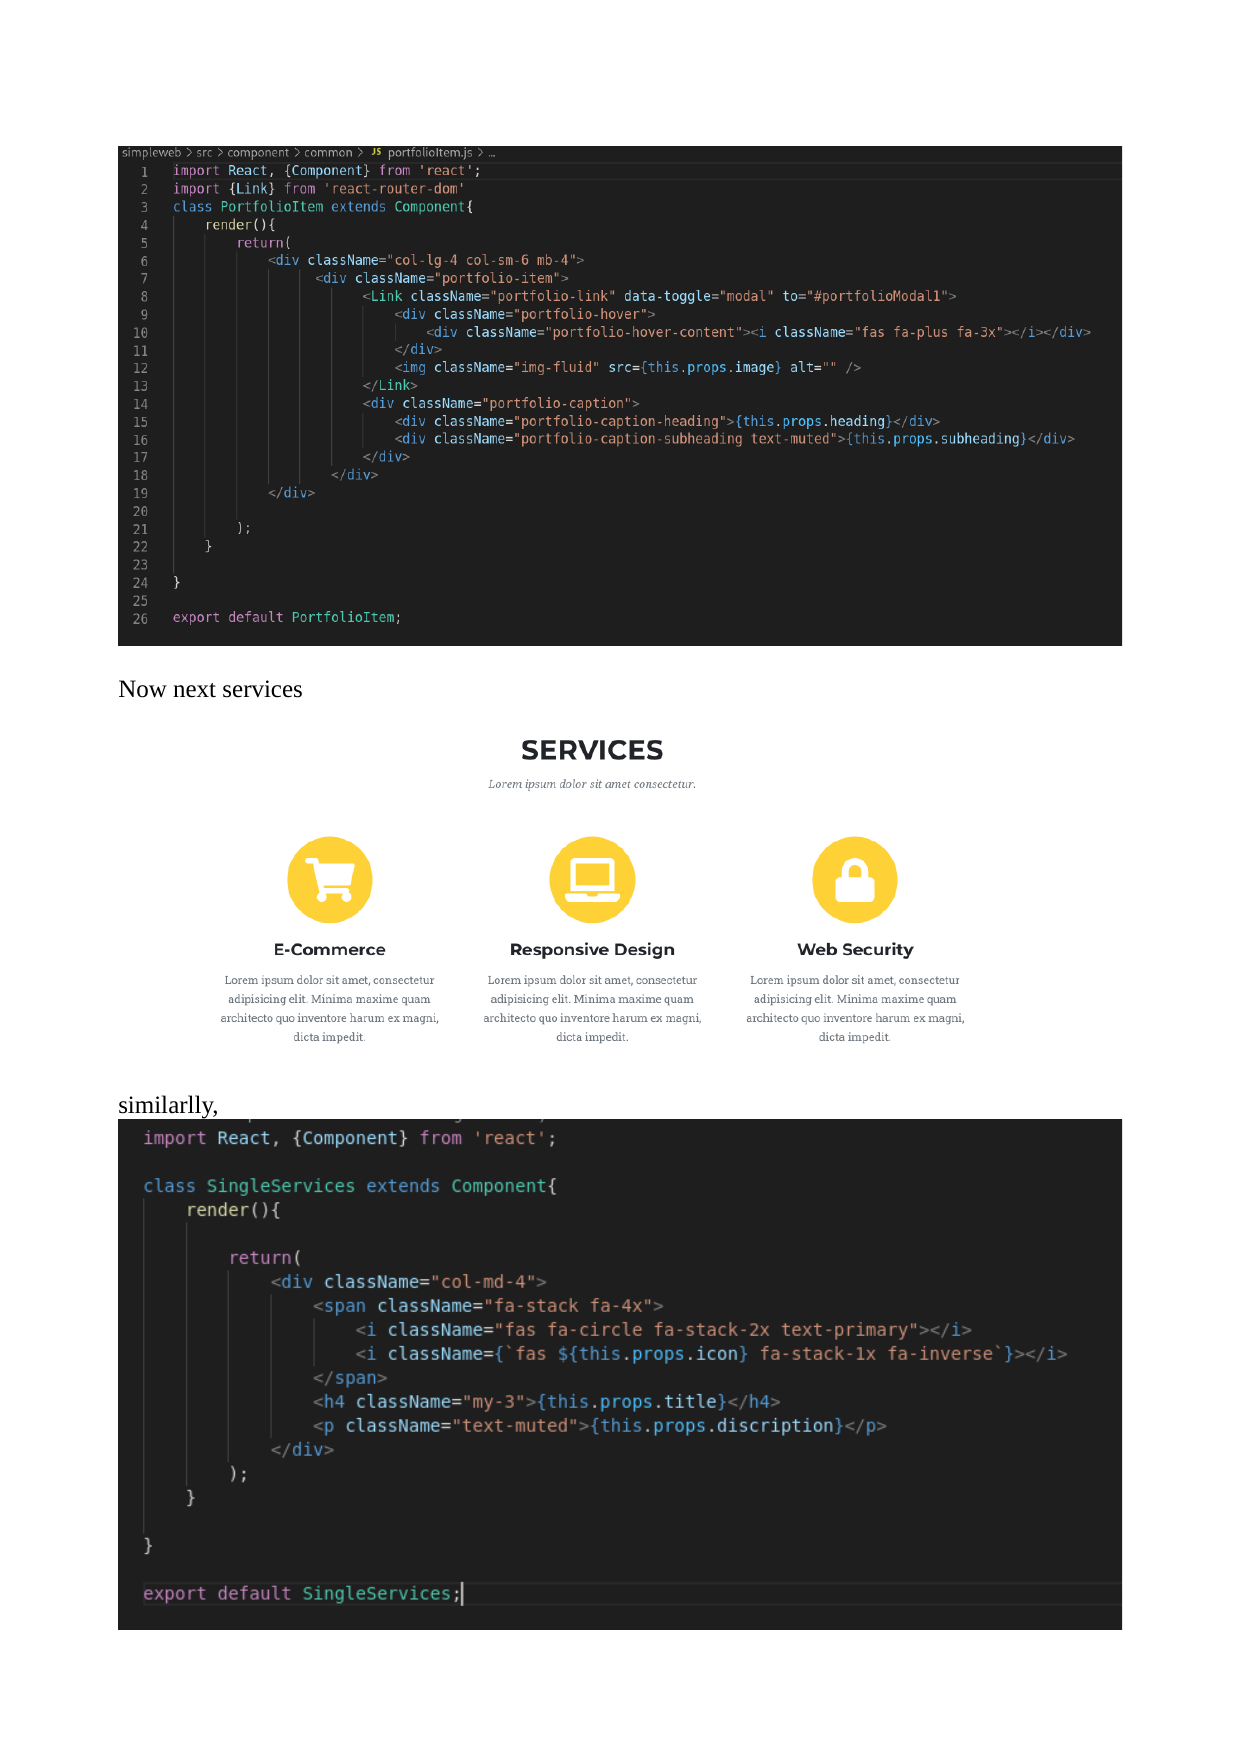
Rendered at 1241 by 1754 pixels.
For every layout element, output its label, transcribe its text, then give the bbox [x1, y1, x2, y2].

picture [118, 146, 1123, 646]
picture [118, 1119, 1123, 1630]
picture [118, 703, 1123, 1062]
text Now next services [118, 674, 1122, 703]
text similarlly, [118, 1091, 1122, 1119]
